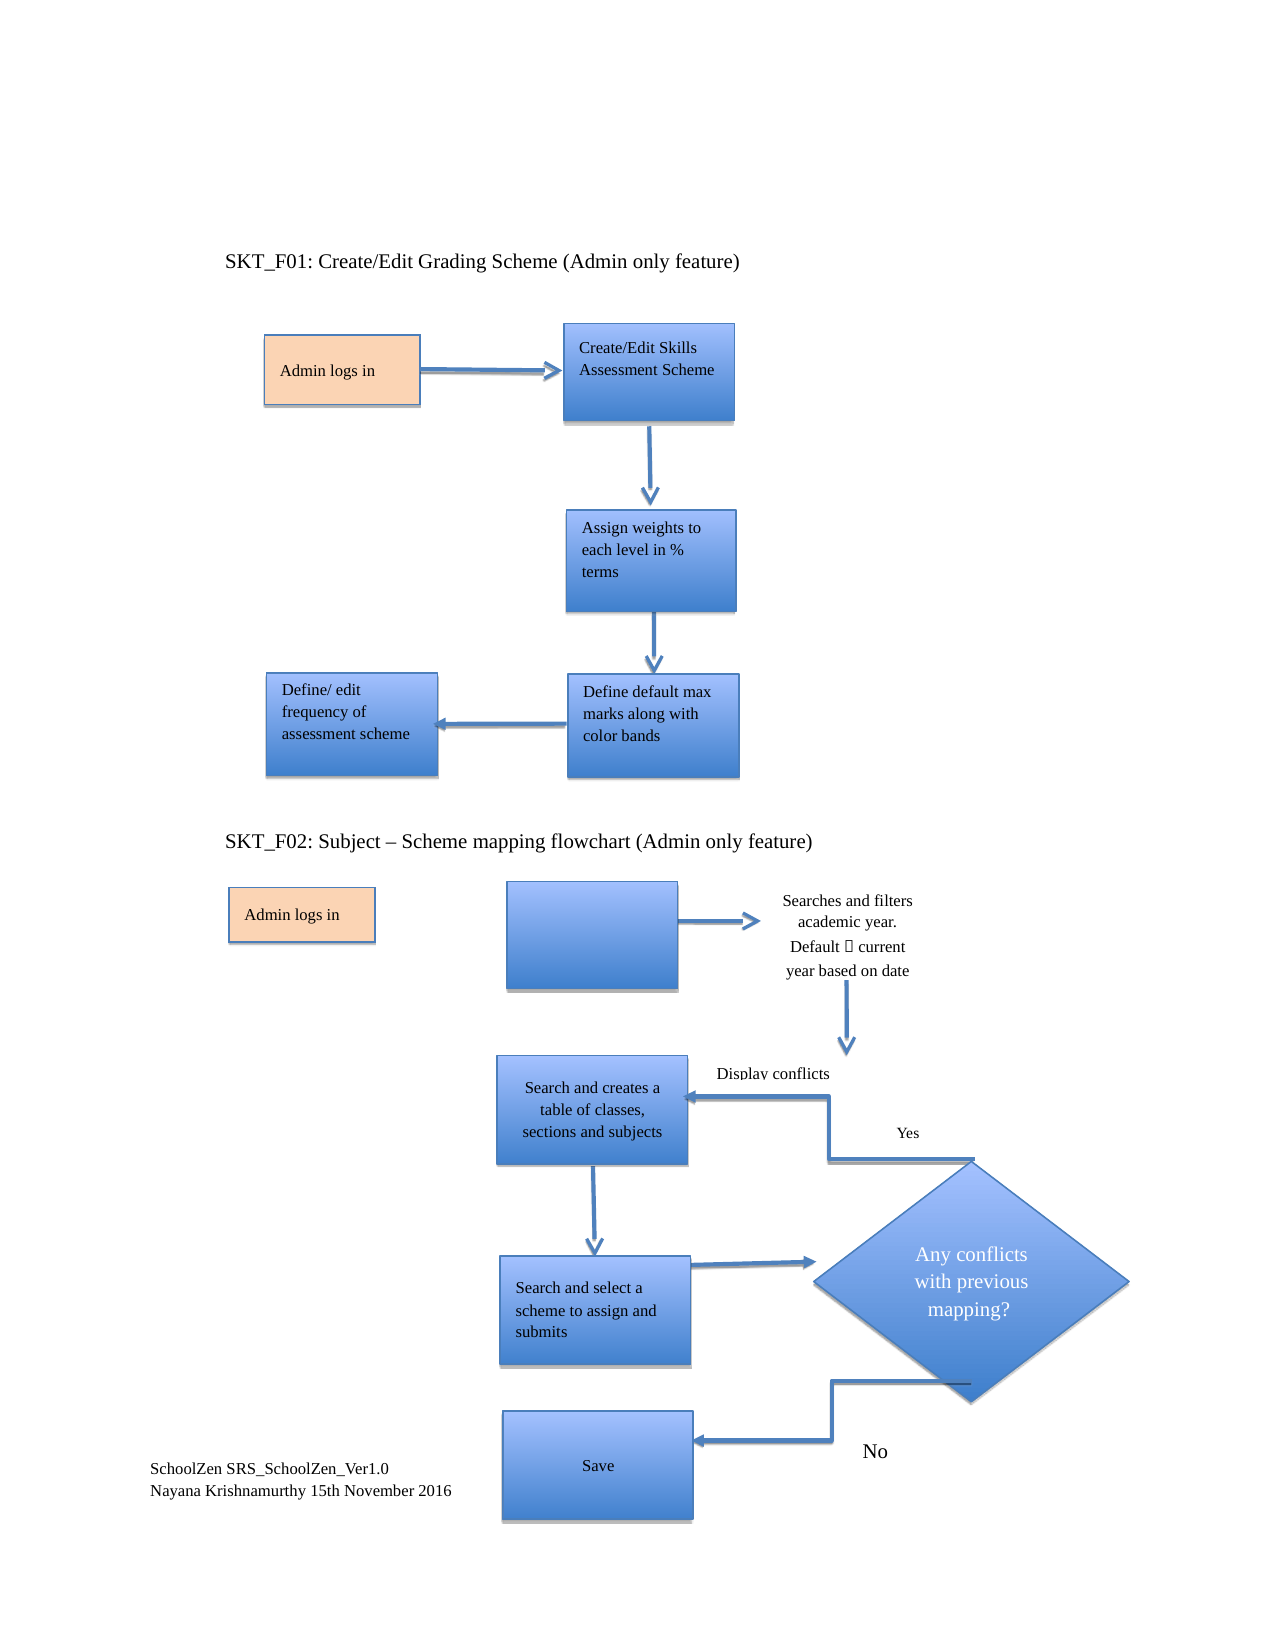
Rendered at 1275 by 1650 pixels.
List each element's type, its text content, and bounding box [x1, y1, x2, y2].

text No [862, 1439, 910, 1462]
text Define default max marks along with color bands [583, 682, 724, 745]
text Assign weights to each level in % terms [582, 518, 721, 581]
text Create/Edit Skills Assessment Scheme [579, 338, 720, 379]
text Search and select a scheme to assign and submits [515, 1278, 676, 1341]
text Save [518, 1456, 678, 1475]
text SKT_F01: Create/Edit Grading Scheme (Admin only feature) [225, 249, 1125, 273]
text Searches and filters academic year. Default  current year based on date [777, 890, 918, 979]
text Any conflicts with previous mapping? [907, 1242, 1035, 1321]
text Display conflicts [716, 1064, 885, 1079]
text Admin logs in [279, 360, 405, 379]
text Yes [865, 1123, 950, 1141]
text Admin logs in [244, 905, 360, 924]
text Search and creates a table of classes, sections and subjects [512, 1078, 673, 1141]
text Define/ edit frequency of assessment scheme [282, 680, 422, 743]
text SKT_F02: Subject – Scheme mapping flowchart (Admin only feature) [225, 829, 1125, 853]
